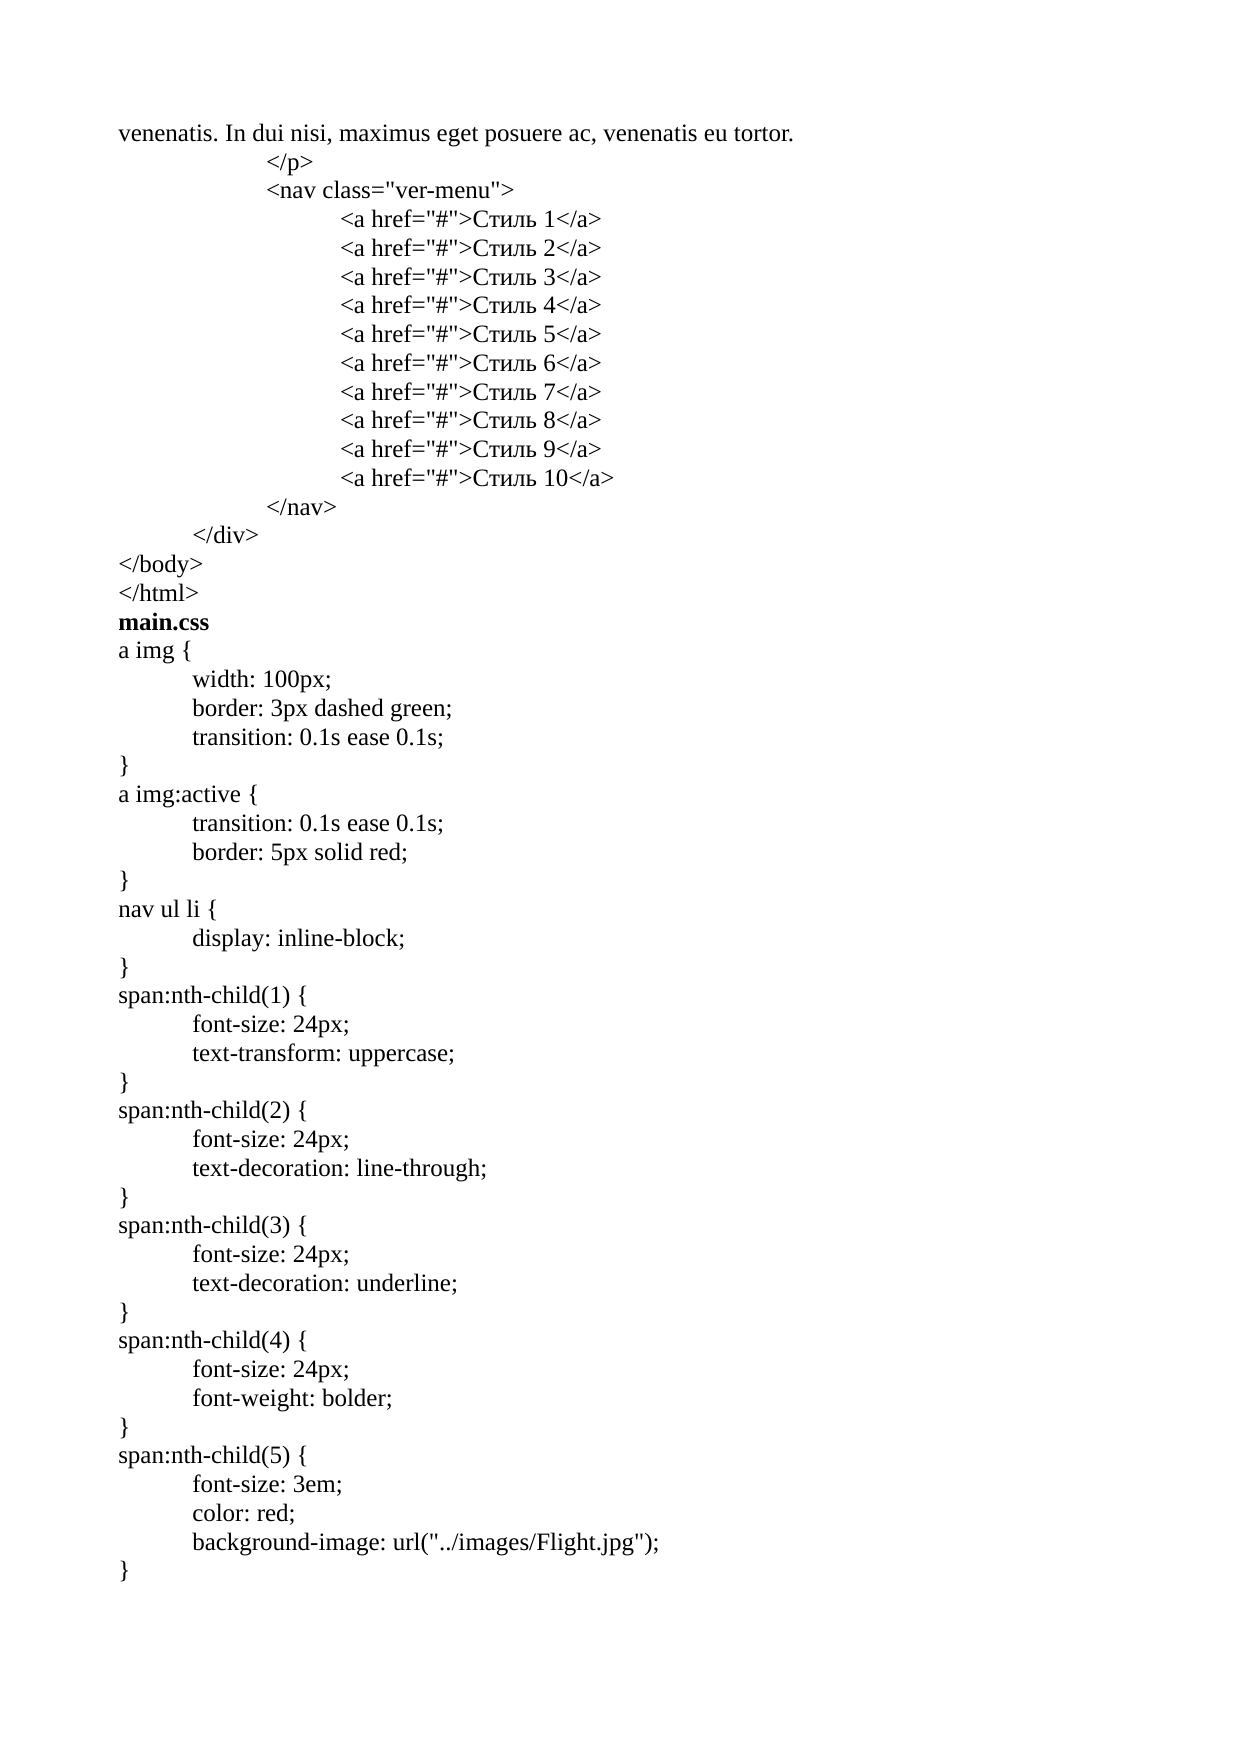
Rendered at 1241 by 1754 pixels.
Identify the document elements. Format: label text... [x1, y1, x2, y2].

text a img { [118, 636, 1122, 664]
text display: inline-block; [118, 923, 1122, 952]
text color: red; [118, 1498, 1122, 1527]
text font-size: 24px; [118, 1354, 1122, 1383]
text <a href="#">Стиль 10</a> [118, 463, 1122, 492]
text span:nth-child(1) { [118, 981, 1122, 1009]
text } [118, 1297, 1122, 1326]
text } [118, 952, 1122, 981]
text <a href="#">Стиль 9</a> [118, 434, 1122, 463]
text <a href="#">Стиль 8</a> [118, 406, 1122, 434]
text transition: 0.1s ease 0.1s; [118, 722, 1122, 751]
text <a href="#">Стиль 2</a> [118, 233, 1122, 262]
text nav ul li { [118, 894, 1122, 923]
text text-transform: uppercase; [118, 1038, 1122, 1067]
text </nav> [118, 492, 1122, 521]
text border: 3px dashed green; [118, 693, 1122, 722]
text </div> [118, 521, 1122, 549]
text <a href="#">Стиль 3</a> [118, 262, 1122, 291]
text background-image: url("../images/Flight.jpg"); [118, 1527, 1122, 1556]
text </body> [118, 549, 1122, 578]
text venenatis. In dui nisi, maximus eget posuere ac, venenatis eu tortor. [118, 118, 1122, 147]
text font-size: 24px; [118, 1239, 1122, 1268]
text } [118, 1556, 1122, 1584]
text font-size: 24px; [118, 1124, 1122, 1153]
text } [118, 751, 1122, 779]
text border: 5px solid red; [118, 837, 1122, 866]
text <a href="#">Стиль 4</a> [118, 291, 1122, 319]
text span:nth-child(3) { [118, 1211, 1122, 1239]
text } [118, 1067, 1122, 1096]
text font-size: 3em; [118, 1469, 1122, 1498]
text font-size: 24px; [118, 1009, 1122, 1038]
text transition: 0.1s ease 0.1s; [118, 808, 1122, 837]
text } [118, 1182, 1122, 1211]
text a img:active { [118, 779, 1122, 808]
text <a href="#">Стиль 5</a> [118, 319, 1122, 348]
text main.css [118, 607, 1122, 636]
text <nav class="ver-menu"> [118, 176, 1122, 204]
text span:nth-child(5) { [118, 1441, 1122, 1469]
text font-weight: bolder; [118, 1383, 1122, 1412]
text <a href="#">Стиль 7</a> [118, 377, 1122, 406]
text text-decoration: line-through; [118, 1153, 1122, 1182]
text </p> [118, 147, 1122, 176]
text <a href="#">Стиль 6</a> [118, 348, 1122, 377]
text width: 100px; [118, 664, 1122, 693]
text <a href="#">Стиль 1</a> [118, 204, 1122, 233]
text } [118, 1412, 1122, 1441]
text span:nth-child(4) { [118, 1326, 1122, 1354]
text span:nth-child(2) { [118, 1096, 1122, 1124]
text text-decoration: underline; [118, 1268, 1122, 1297]
text } [118, 866, 1122, 894]
text </html> [118, 578, 1122, 607]
